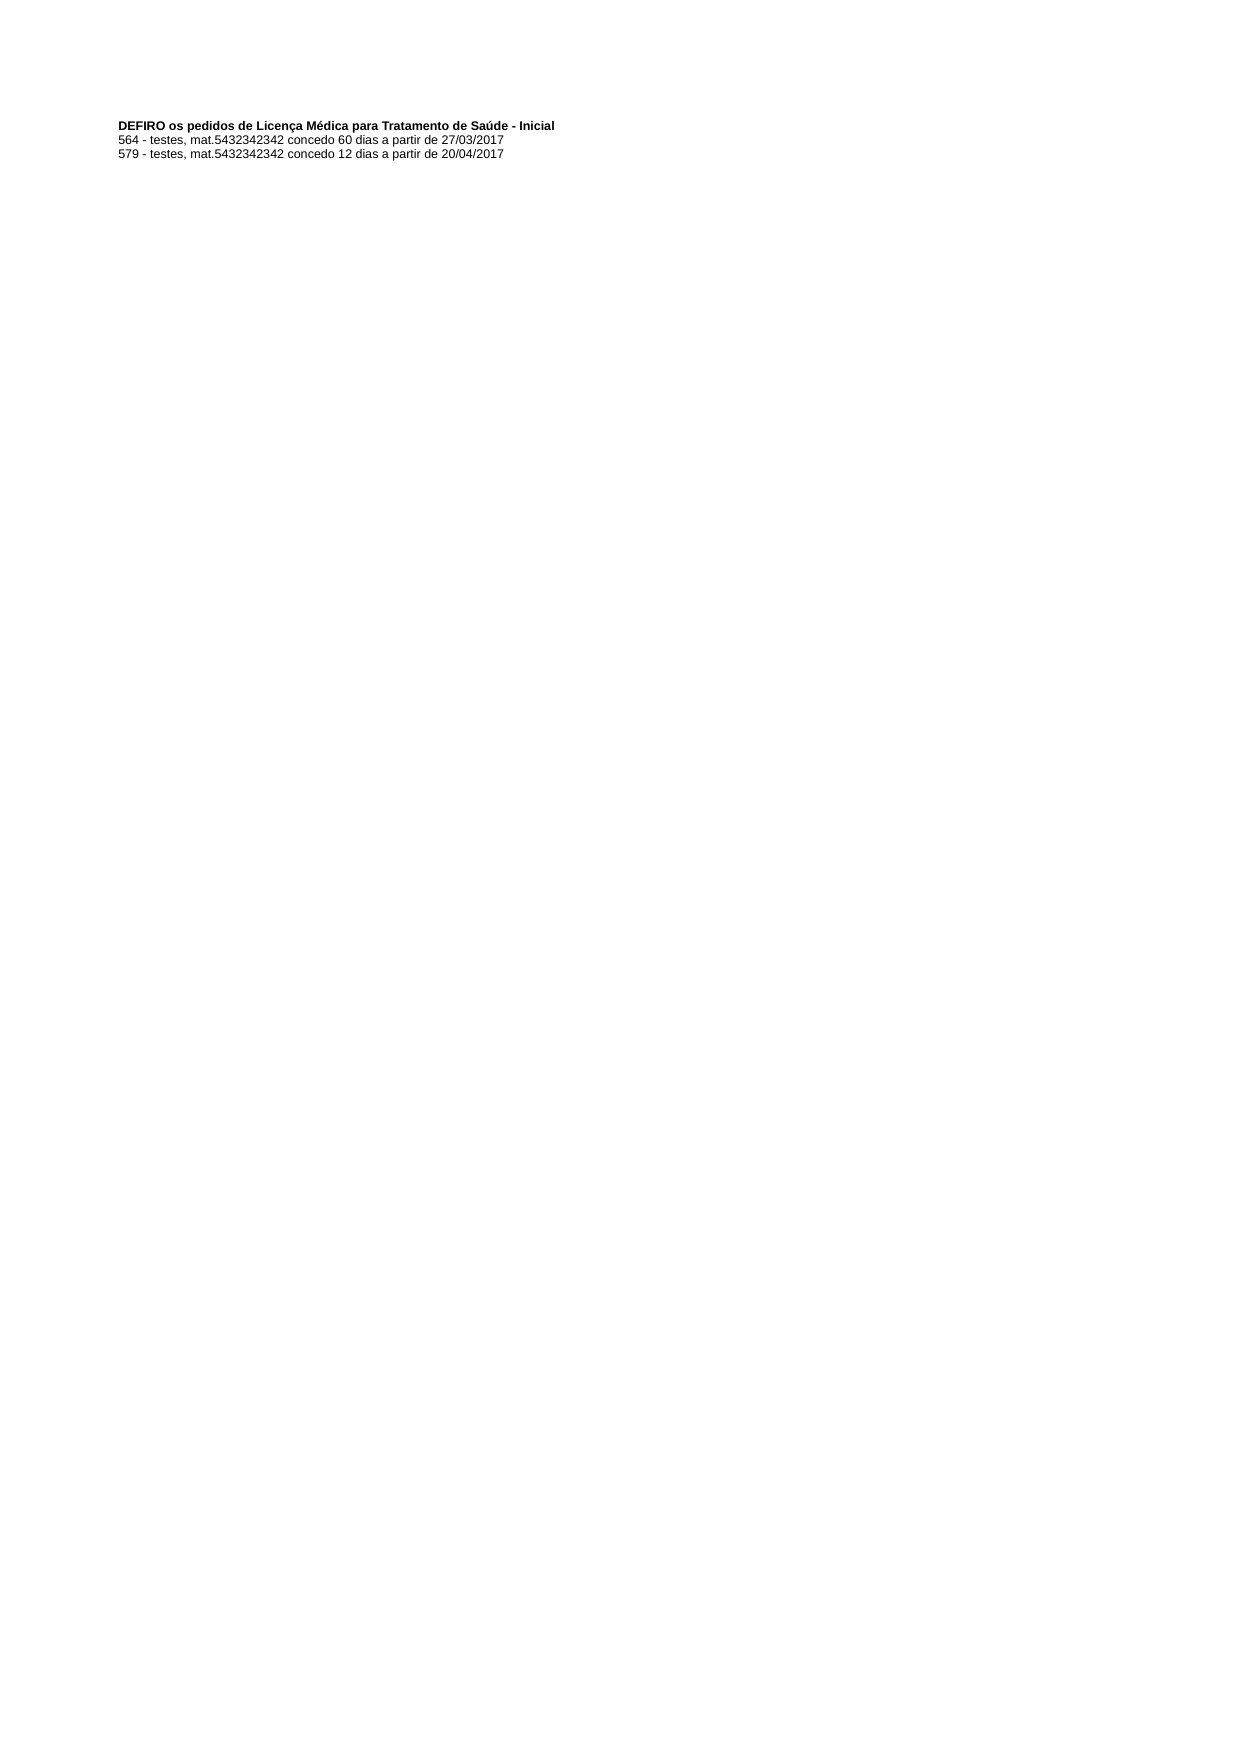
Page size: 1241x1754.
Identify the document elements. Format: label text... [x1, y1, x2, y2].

text 564 - testes, mat.5432342342 concedo 60 dias a partir de 27/03/2017 [118, 132, 1122, 147]
text DEFIRO os pedidos de Licença Médica para Tratamento de Saúde - Inicial [118, 118, 1122, 132]
text 579 - testes, mat.5432342342 concedo 12 dias a partir de 20/04/2017 [118, 147, 1122, 161]
